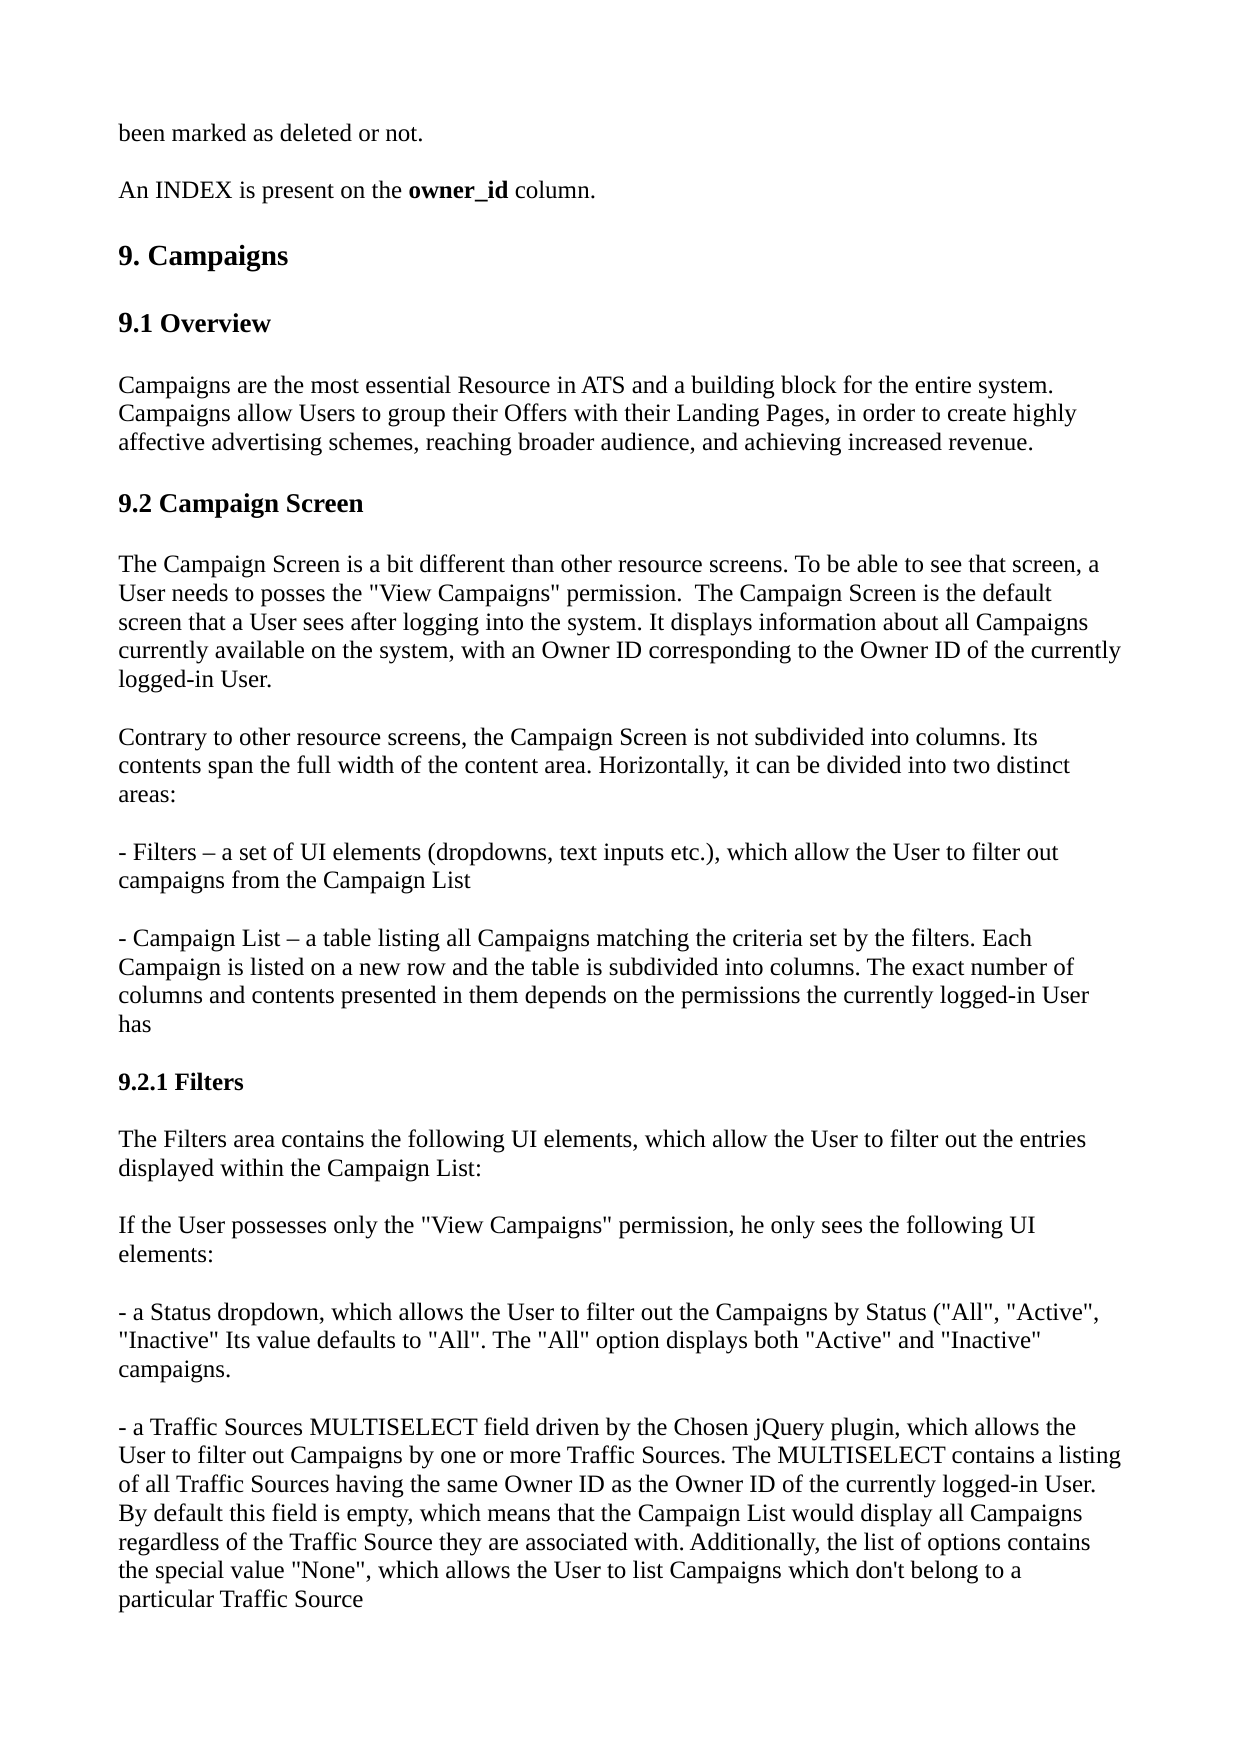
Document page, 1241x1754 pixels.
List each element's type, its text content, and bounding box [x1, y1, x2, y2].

text been marked as deleted or not. An INDEX is present on the owner_id column. 9. Campaigns 9.1 Overview Campaigns are the most essential Resource in ATS and a building block for the entire system. Campaigns allow Users to group their Offers with their Landing Pages, in order to create highly affective advertising schemes, reaching broader audience, and achieving increased revenue. 9.2 Campaign Screen The Campaign Screen is a bit different than other resource screens. To be able to see that screen, a User needs to posses the "View Campaigns" permission. The Campaign Screen is the default screen that a User sees after logging into the system. It displays information about all Campaigns currently available on the system, with an Owner ID corresponding to the Owner ID of the currently logged-in User. Contrary to other resource screens, the Campaign Screen is not subdivided into columns. Its contents span the full width of the content area. Horizontally, it can be divided into two distinct areas: - Filters – a set of UI elements (dropdowns, text inputs etc.), which allow the User to filter out campaigns from the Campaign List - Campaign List – a table listing all Campaigns matching the criteria set by the filters. Each Campaign is listed on a new row and the table is subdivided into columns. The exact number of columns and contents presented in them depends on the permissions the currently logged-in User has 9.2.1 Filters The Filters area contains the following UI elements, which allow the User to filter out the entries displayed within the Campaign List: If the User possesses only the "View Campaigns" permission, he only sees the following UI elements: - a Status dropdown, which allows the User to filter out the Campaigns by Status ("All", "Active", "Inactive" Its value defaults to "All". The "All" option displays both "Active" and "Inactive" campaigns. - a Traffic Sources MULTISELECT field driven by the Chosen jQuery plugin, which allows the User to filter out Campaigns by one or more Traffic Sources. The MULTISELECT contains a listing of all Traffic Sources having the same Owner ID as the Owner ID of the currently logged-in User. By default this field is empty, which means that the Campaign List would display all Campaigns regardless of the Traffic Source they are associated with. Additionally, the list of options contains the special value "None", which allows the User to list Campaigns which don't belong to a particular Traffic Source [118, 118, 1122, 1613]
